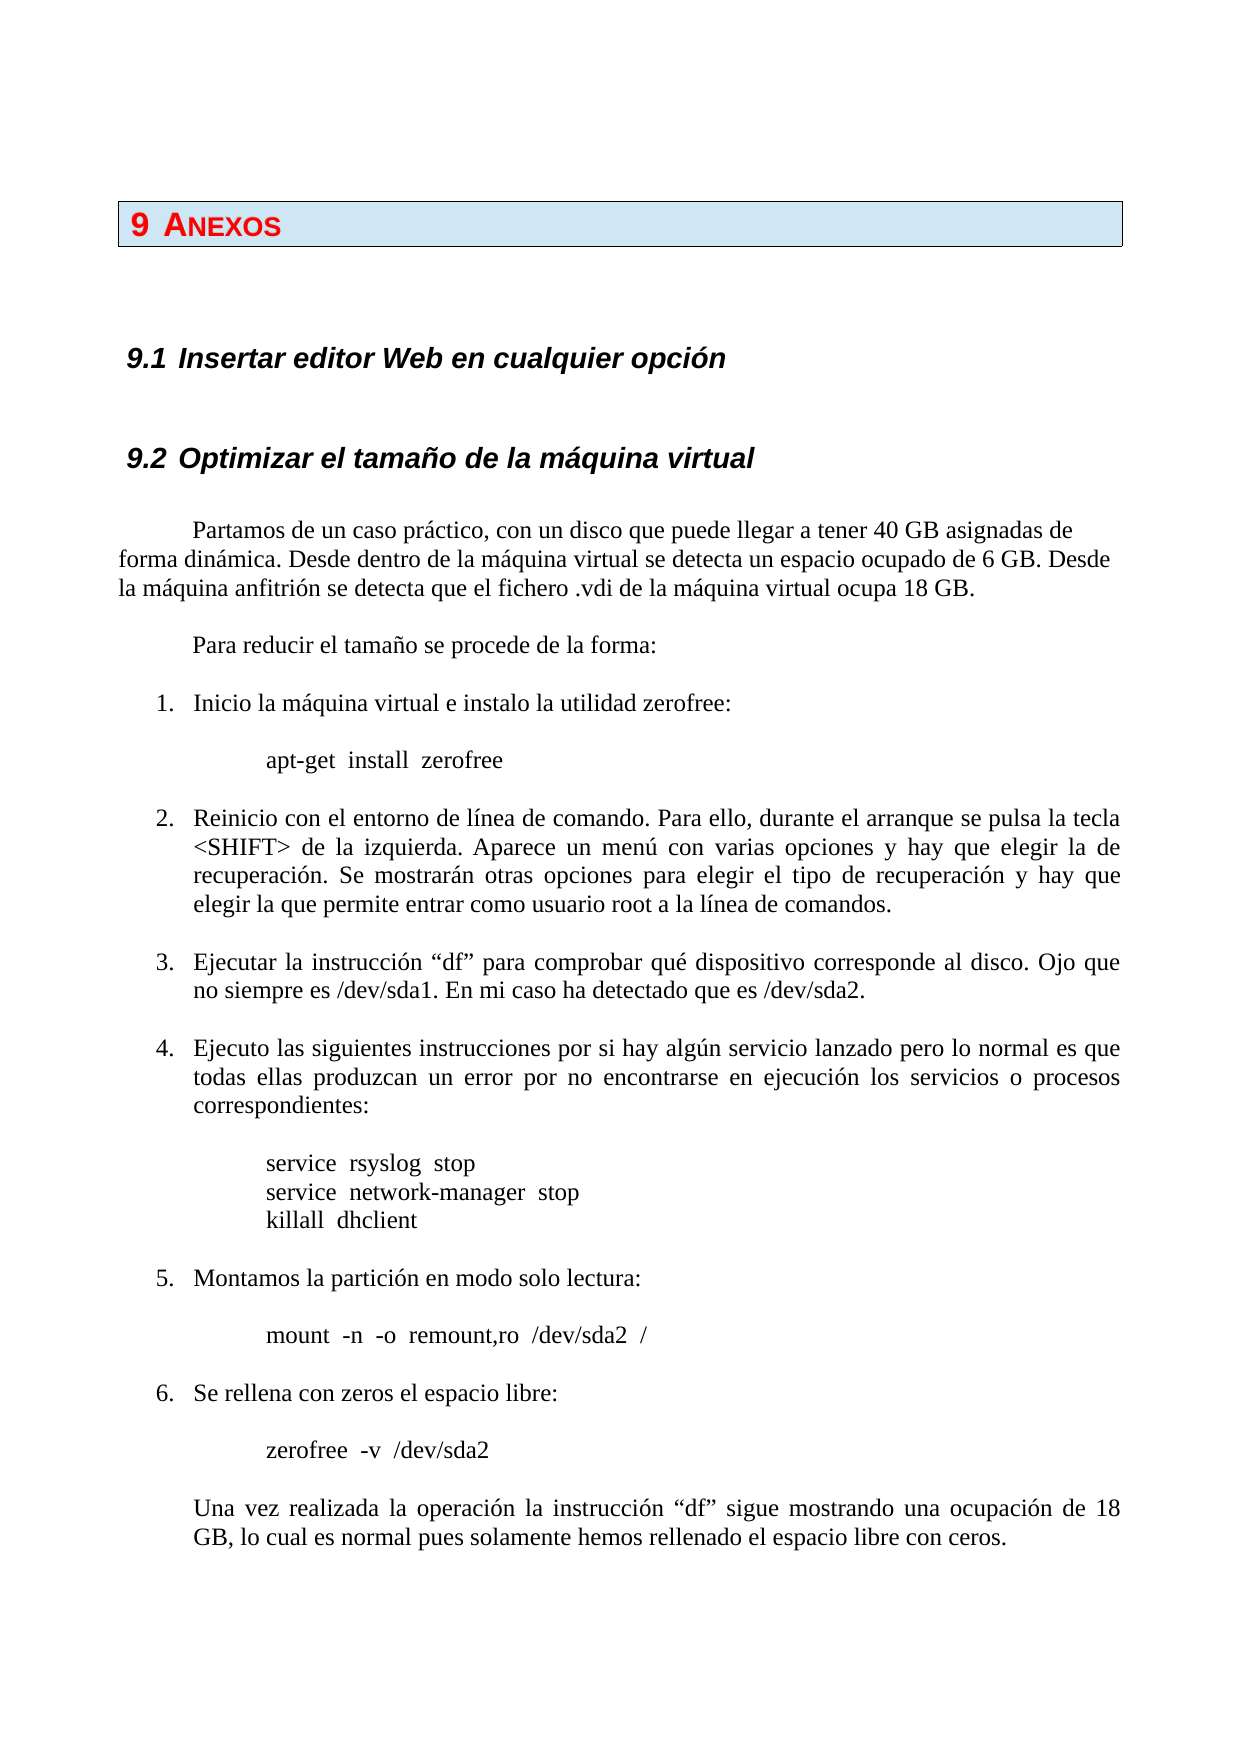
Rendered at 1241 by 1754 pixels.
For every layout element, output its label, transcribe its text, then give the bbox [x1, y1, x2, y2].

text killall dhclient [118, 1206, 1122, 1234]
subtitle Anexos [119, 202, 1122, 246]
list Ejecuto las siguientes instrucciones por si hay algún servicio lanzado pero lo normal es que todas ellas produzcan un error por no encontrarse en ejecución los servicios o procesos correspondientes: [156, 1033, 1122, 1119]
subtitle Insertar editor Web en cualquier opción [118, 341, 1122, 374]
text apt-get install zerofree [118, 746, 1122, 774]
list Reinicio con el entorno de línea de comando. Para ello, durante el arranque se pulsa la tecla <SHIFT> de la izquierda. Aparece un menú con varias opciones y hay que elegir la de recuperación. Se mostrarán otras opciones para elegir el tipo de recuperación y hay que elegir la que permite entrar como usuario root a la línea de comandos. [156, 803, 1122, 918]
text service network-manager stop [118, 1177, 1122, 1206]
text mount -n -o remount,ro /dev/sda2 / [118, 1321, 1122, 1349]
list Una vez realizada la operación la instrucción “df” sigue mostrando una ocupación de 18 GB, lo cual es normal pues solamente hemos rellenado el espacio libre con ceros. [156, 1493, 1122, 1551]
text zerofree -v /dev/sda2 [118, 1436, 1122, 1464]
list Se rellena con zeros el espacio libre: [156, 1378, 1122, 1407]
subtitle Optimizar el tamaño de la máquina virtual [118, 441, 1122, 474]
list Inicio la máquina virtual e instalo la utilidad zerofree: [156, 688, 1122, 717]
list Montamos la partición en modo solo lectura: [156, 1263, 1122, 1292]
text service rsyslog stop [118, 1148, 1122, 1177]
text Partamos de un caso práctico, con un disco que puede llegar a tener 40 GB asignadas de forma dinámica. Desde dentro de la máquina virtual se detecta un espacio ocupado de 6 GB. Desde la máquina anfitrión se detecta que el fichero .vdi de la máquina virtual ocupa 18 GB. [118, 516, 1122, 602]
text Para reducir el tamaño se procede de la forma: [118, 631, 1122, 659]
list Ejecutar la instrucción “df” para comprobar qué dispositivo corresponde al disco. Ojo que no siempre es /dev/sda1. En mi caso ha detectado que es /dev/sda2. [156, 947, 1122, 1004]
